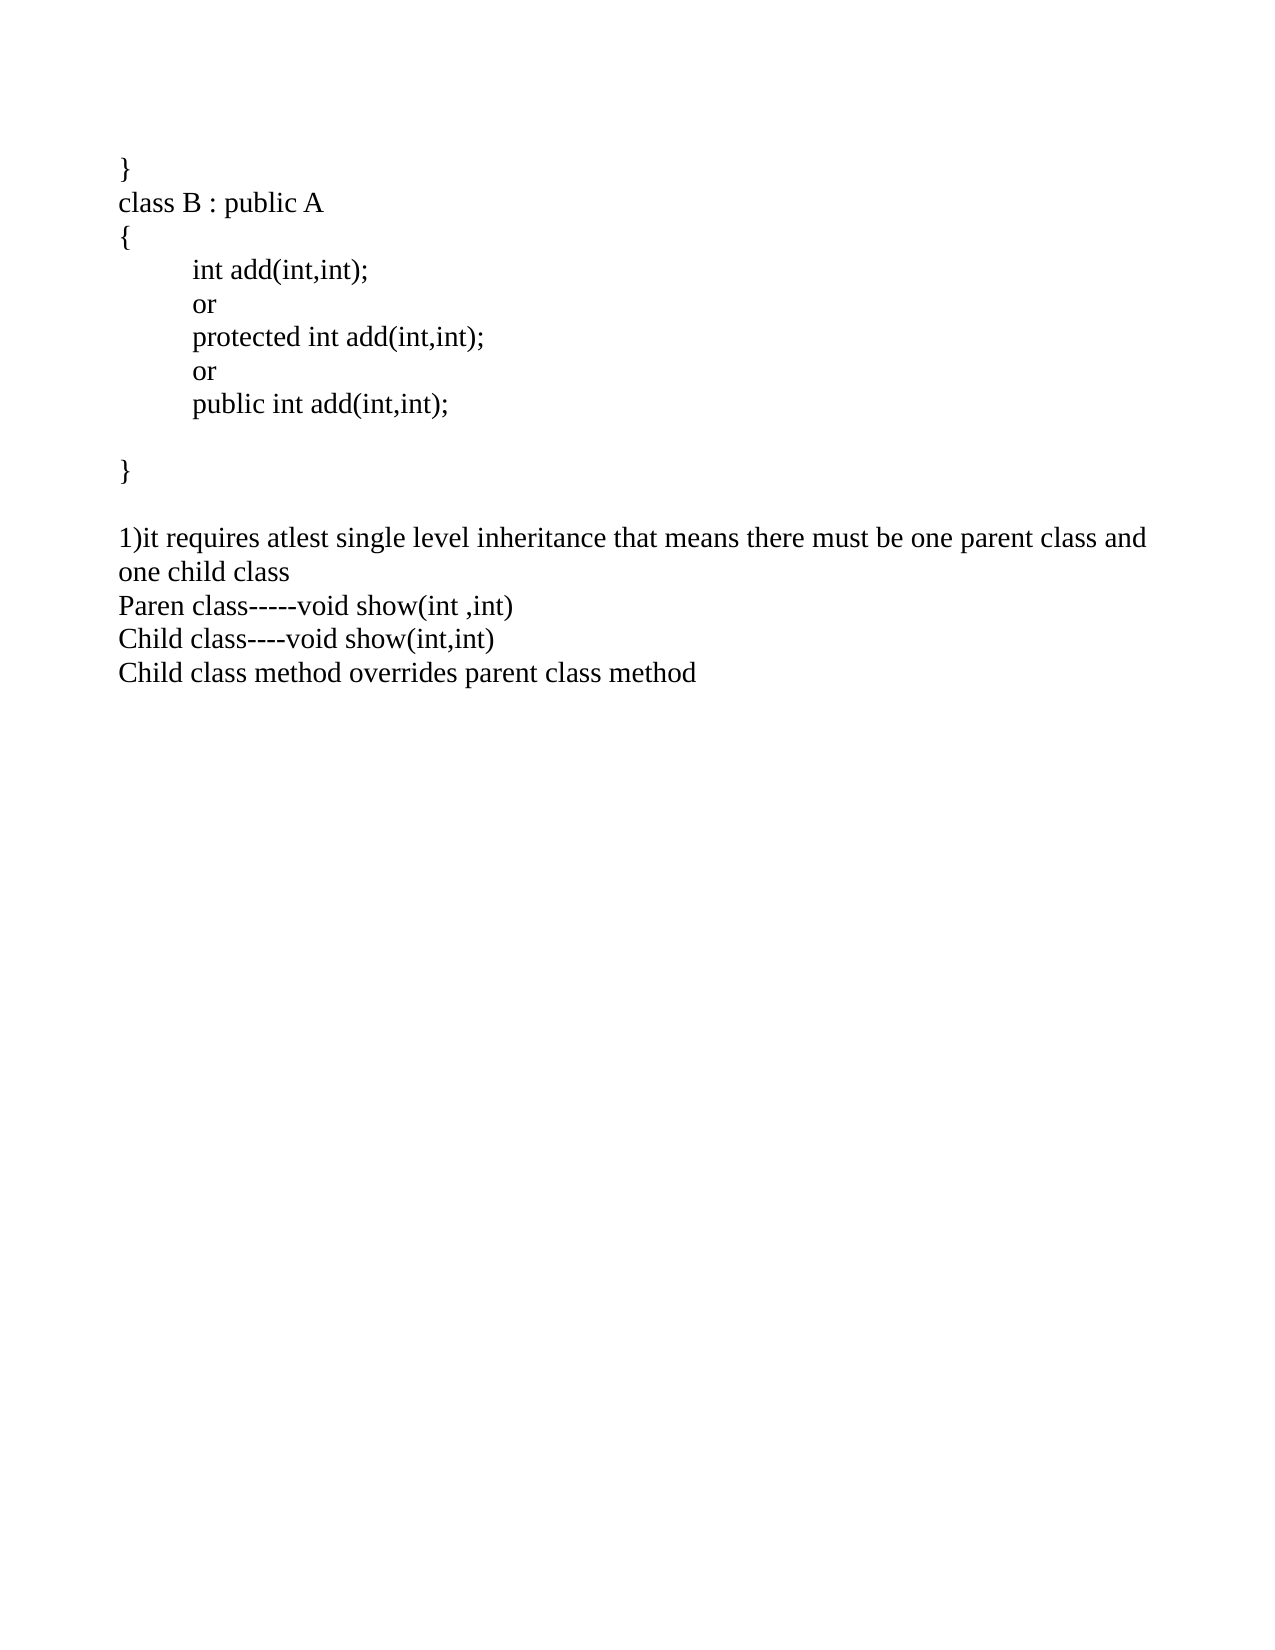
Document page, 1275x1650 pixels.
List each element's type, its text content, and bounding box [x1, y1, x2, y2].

text Paren class-----void show(int ,int) [118, 588, 1157, 621]
text or [118, 353, 1157, 386]
text } [118, 453, 1157, 487]
text public int add(int,int); [118, 386, 1157, 420]
text 1)it requires atlest single level inheritance that means there must be one parent class and one child class [118, 521, 1157, 588]
text int add(int,int); [118, 252, 1157, 286]
text protected int add(int,int); [118, 319, 1157, 353]
text Child class----void show(int,int) [118, 621, 1157, 655]
text { [118, 219, 1157, 252]
text class B : public A [118, 185, 1157, 219]
text } [118, 152, 1157, 185]
text Child class method overrides parent class method [118, 655, 1157, 688]
text or [118, 286, 1157, 319]
